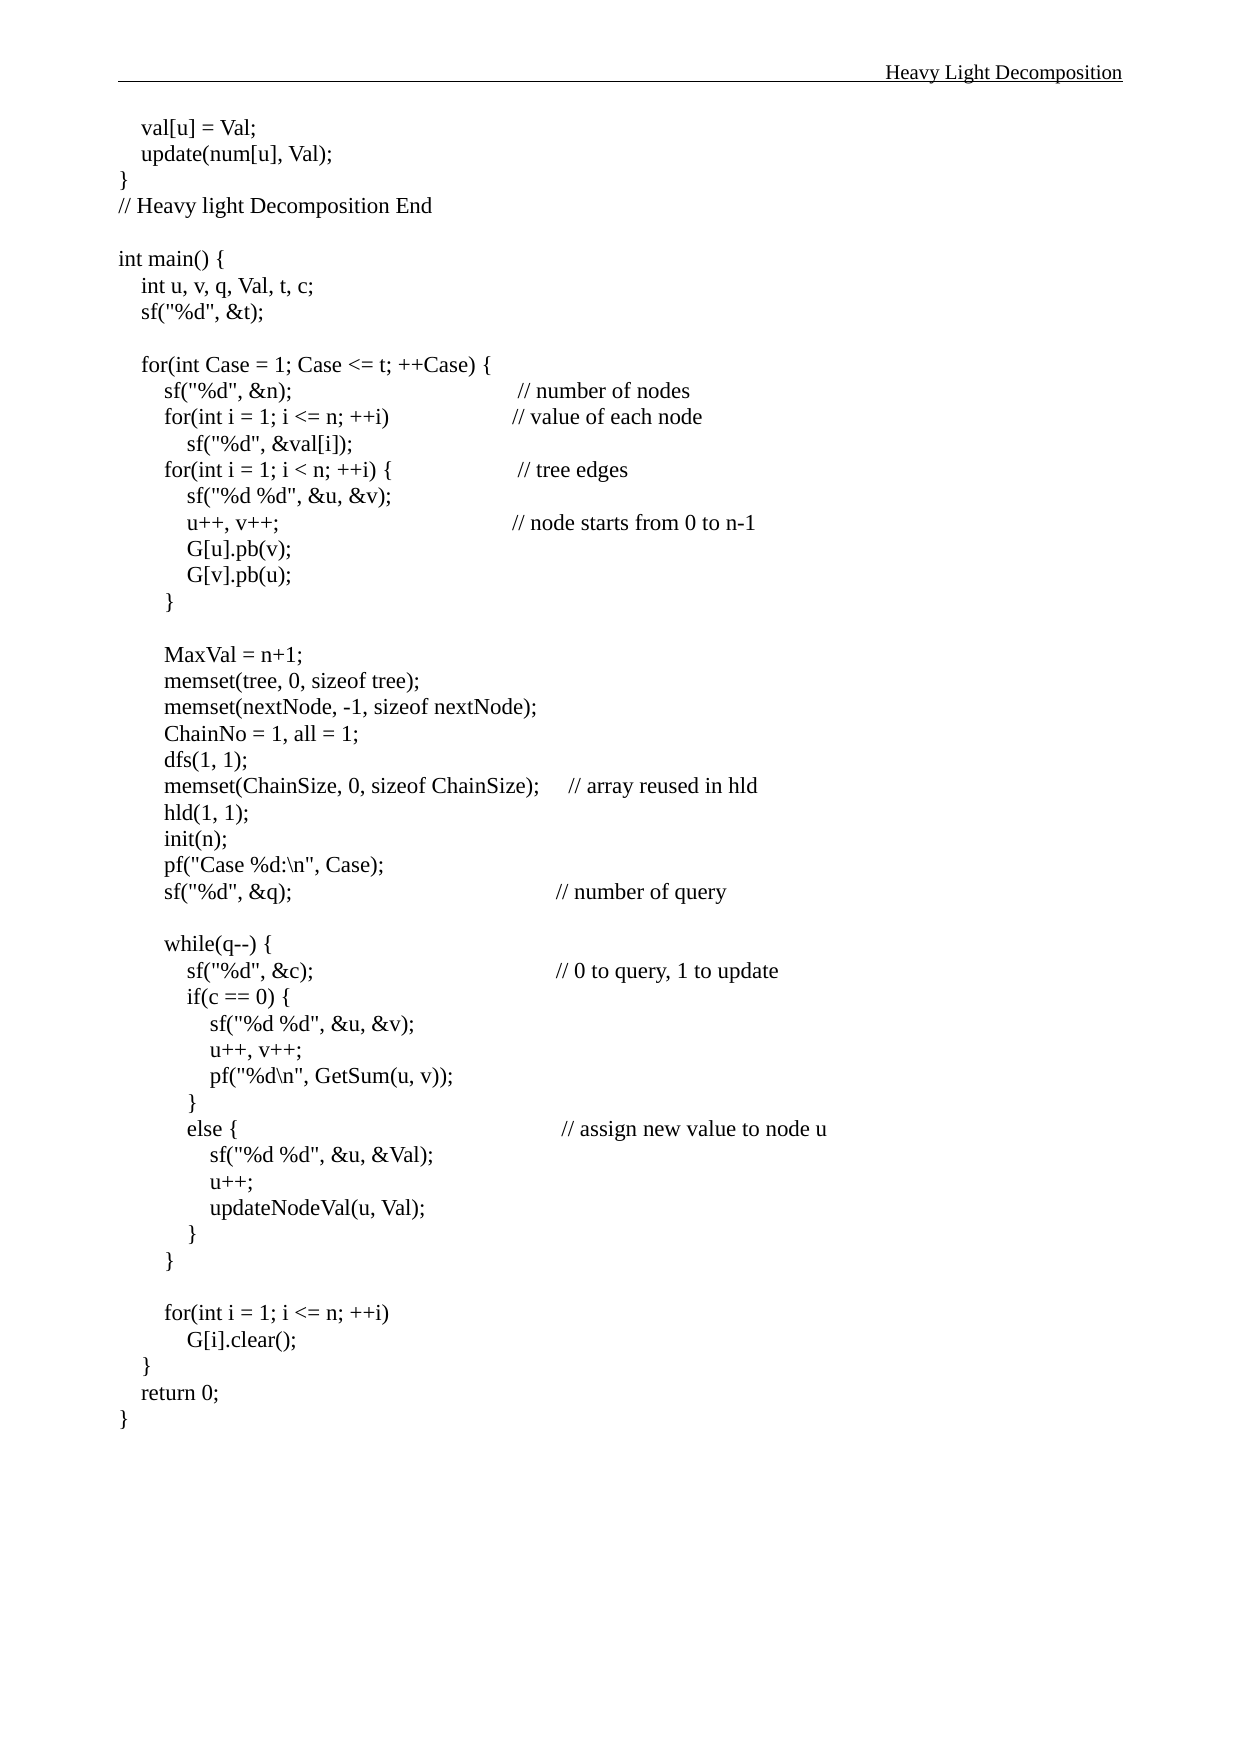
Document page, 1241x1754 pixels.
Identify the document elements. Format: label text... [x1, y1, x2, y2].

text sf("%d %d", &u, &Val); [118, 1141, 1122, 1168]
text updateNodeVal(u, Val); [118, 1194, 1122, 1220]
text MaxVal = n+1; [118, 641, 1122, 667]
text G[i].clear(); [118, 1326, 1122, 1352]
text sf("%d", &n); // number of nodes [118, 377, 1122, 403]
text int main() { [118, 245, 1122, 272]
text while(q--) { [118, 931, 1122, 957]
text int u, v, q, Val, t, c; [118, 272, 1122, 298]
text u++, v++; [118, 1036, 1122, 1062]
text u++, v++; // node starts from 0 to n-1 [118, 509, 1122, 535]
text sf("%d", &val[i]); [118, 430, 1122, 456]
text sf("%d", &t); [118, 298, 1122, 324]
text } [118, 1405, 1122, 1431]
text } [118, 1089, 1122, 1115]
text } [118, 1220, 1122, 1247]
text init(n); [118, 825, 1122, 851]
text ChainNo = 1, all = 1; [118, 720, 1122, 746]
text for(int Case = 1; Case <= t; ++Case) { [118, 351, 1122, 377]
text G[v].pb(u); [118, 562, 1122, 588]
text } [118, 1352, 1122, 1378]
text sf("%d %d", &u, &v); [118, 1009, 1122, 1036]
text update(num[u], Val); [118, 140, 1122, 166]
text } [118, 588, 1122, 614]
text G[u].pb(v); [118, 535, 1122, 562]
text // Heavy light Decomposition End [118, 193, 1122, 219]
text memset(tree, 0, sizeof tree); [118, 667, 1122, 693]
text } [118, 166, 1122, 193]
text for(int i = 1; i <= n; ++i) [118, 1299, 1122, 1326]
text for(int i = 1; i <= n; ++i) // value of each node [118, 403, 1122, 430]
text dfs(1, 1); [118, 746, 1122, 772]
text hld(1, 1); [118, 799, 1122, 825]
text pf("%d\n", GetSum(u, v)); [118, 1062, 1122, 1089]
text if(c == 0) { [118, 983, 1122, 1009]
text sf("%d", &q); // number of query [118, 878, 1122, 904]
text u++; [118, 1168, 1122, 1194]
text sf("%d", &c); // 0 to query, 1 to update [118, 957, 1122, 983]
text memset(nextNode, -1, sizeof nextNode); [118, 693, 1122, 720]
text return 0; [118, 1378, 1122, 1405]
text for(int i = 1; i < n; ++i) { // tree edges [118, 456, 1122, 482]
text pf("Case %d:\n", Case); [118, 851, 1122, 878]
text memset(ChainSize, 0, sizeof ChainSize); // array reused in hld [118, 772, 1122, 799]
text else { // assign new value to node u [118, 1115, 1122, 1141]
text } [118, 1247, 1122, 1273]
text sf("%d %d", &u, &v); [118, 482, 1122, 509]
text val[u] = Val; [118, 113, 1122, 140]
